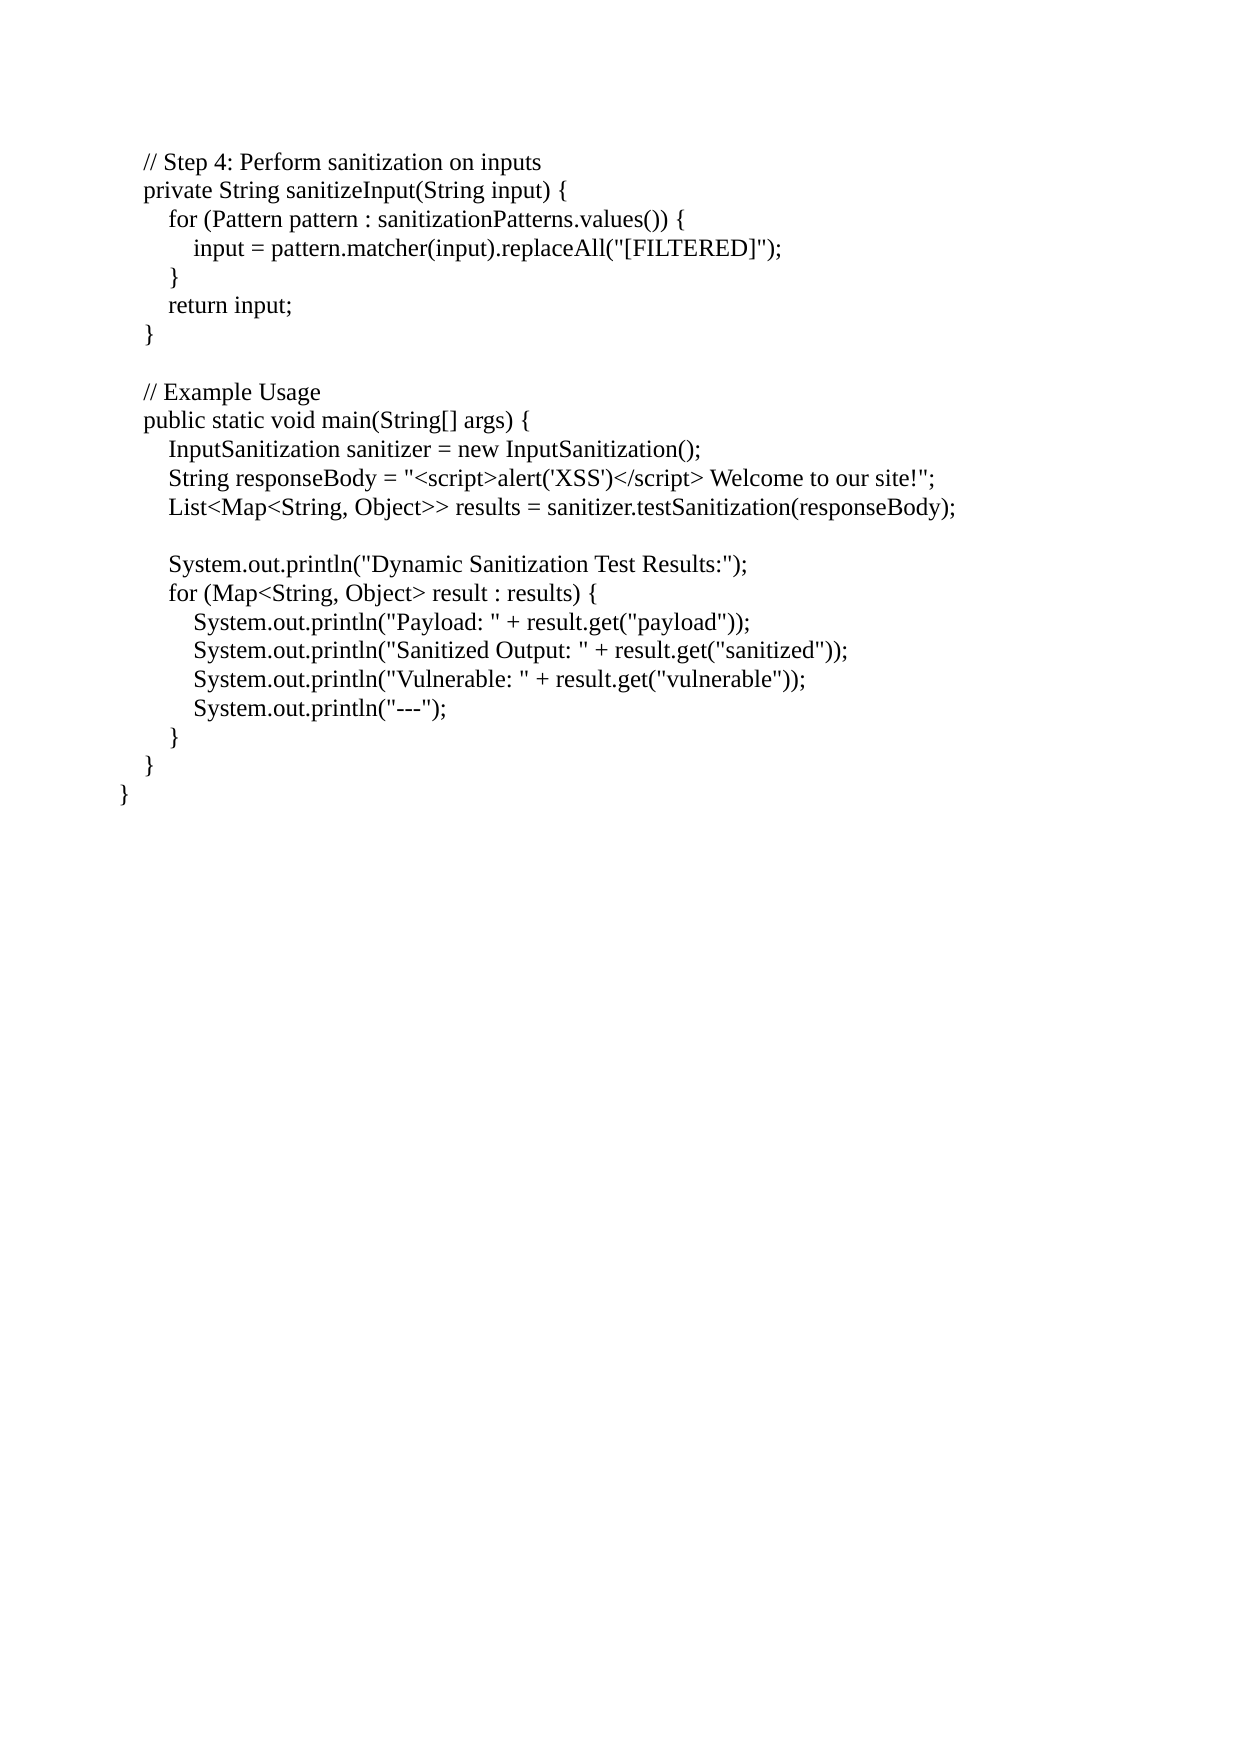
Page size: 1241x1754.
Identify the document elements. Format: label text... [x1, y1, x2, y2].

text System.out.println("Payload: " + result.get("payload")); [118, 607, 1122, 636]
text for (Pattern pattern : sanitizationPatterns.values()) { [118, 204, 1122, 233]
text } [118, 751, 1122, 779]
text String responseBody = "<script>alert('XSS')</script> Welcome to our site!"; [118, 463, 1122, 492]
text } [118, 722, 1122, 751]
text // Example Usage [118, 377, 1122, 406]
text System.out.println("Vulnerable: " + result.get("vulnerable")); [118, 664, 1122, 693]
text input = pattern.matcher(input).replaceAll("[FILTERED]"); [118, 233, 1122, 262]
text private String sanitizeInput(String input) { [118, 176, 1122, 204]
text InputSanitization sanitizer = new InputSanitization(); [118, 434, 1122, 463]
text List<Map<String, Object>> results = sanitizer.testSanitization(responseBody); [118, 492, 1122, 521]
text } [118, 319, 1122, 348]
text System.out.println("---"); [118, 693, 1122, 722]
text // Step 4: Perform sanitization on inputs [118, 147, 1122, 176]
text } [118, 262, 1122, 291]
text public static void main(String[] args) { [118, 406, 1122, 434]
text System.out.println("Sanitized Output: " + result.get("sanitized")); [118, 636, 1122, 664]
text System.out.println("Dynamic Sanitization Test Results:"); [118, 549, 1122, 578]
text return input; [118, 291, 1122, 319]
text for (Map<String, Object> result : results) { [118, 578, 1122, 607]
text } [118, 779, 1122, 808]
